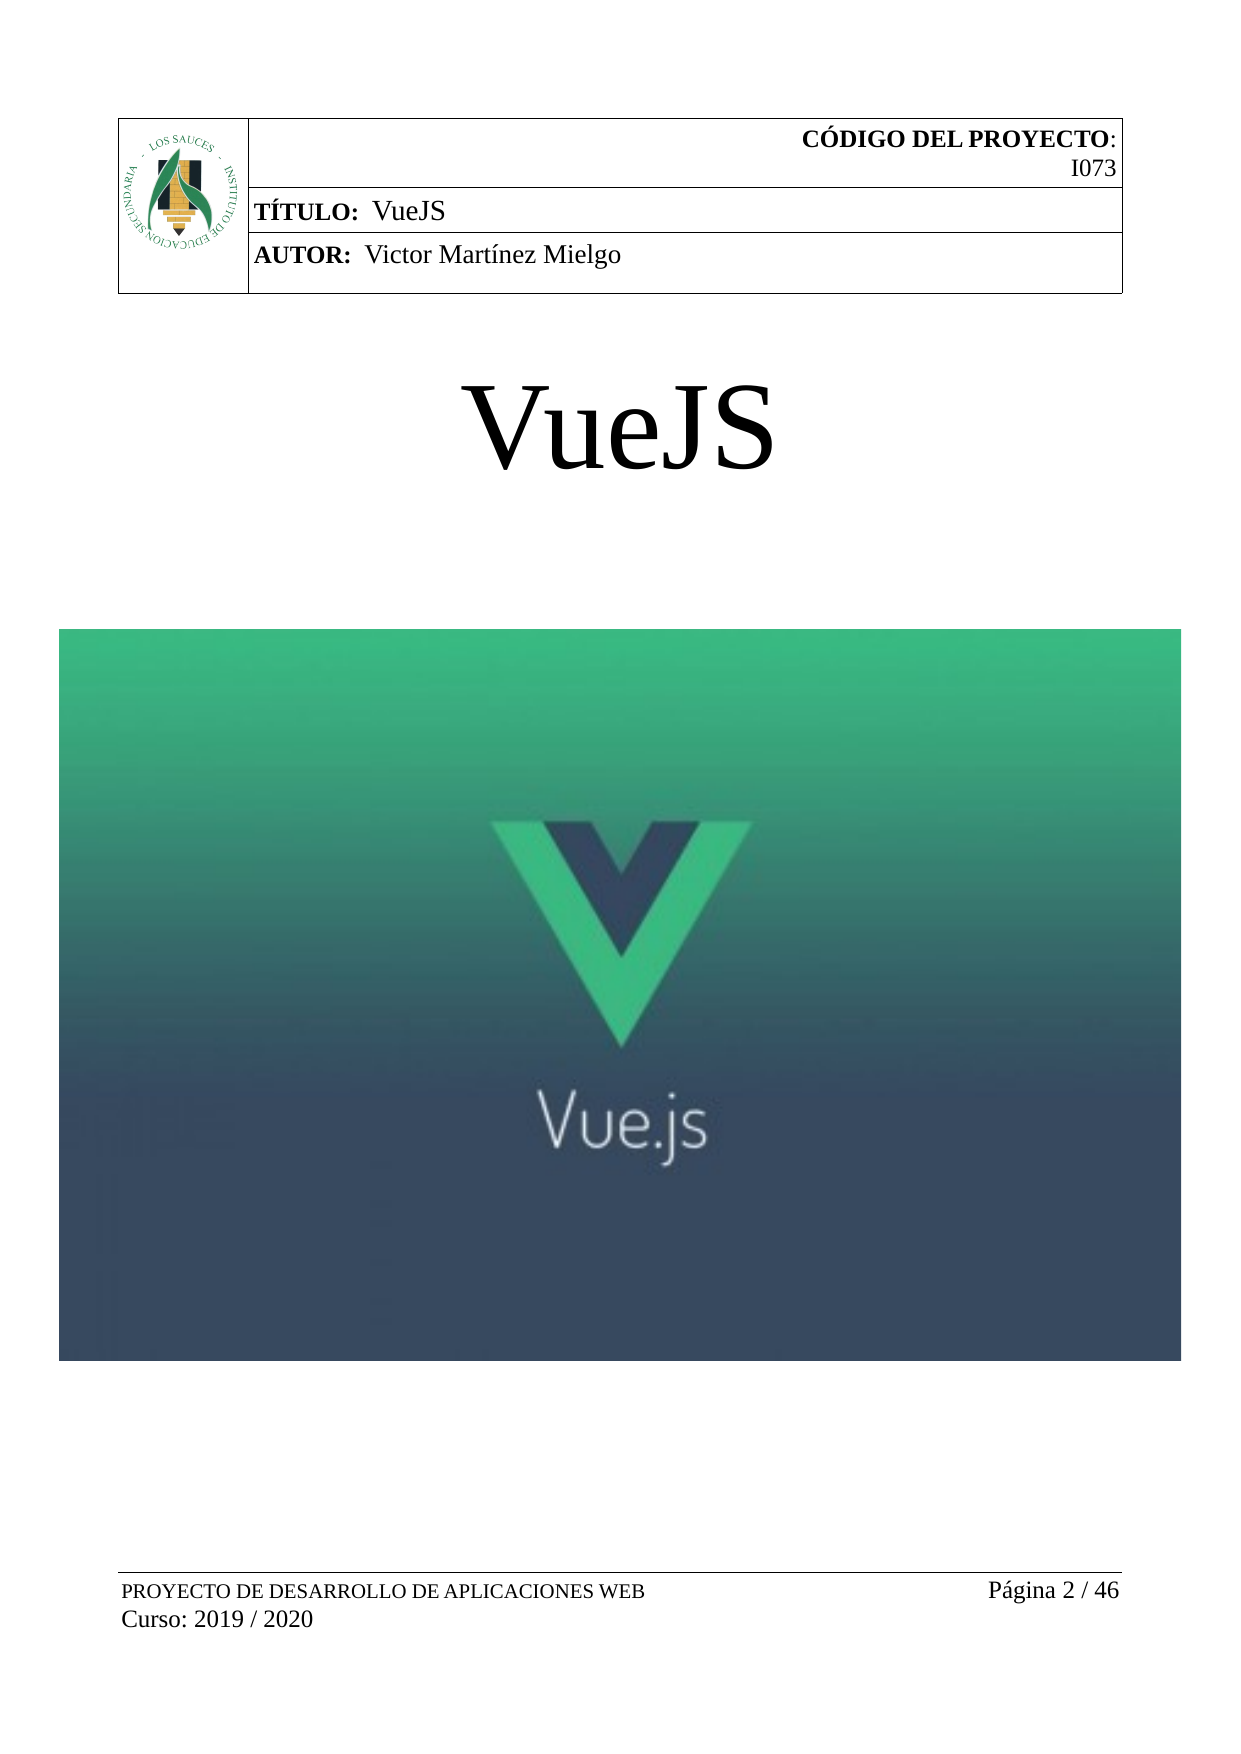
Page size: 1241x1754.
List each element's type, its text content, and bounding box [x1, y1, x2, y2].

text VueJS [118, 351, 1122, 495]
picture [59, 629, 1182, 1361]
picture [112, 123, 254, 257]
